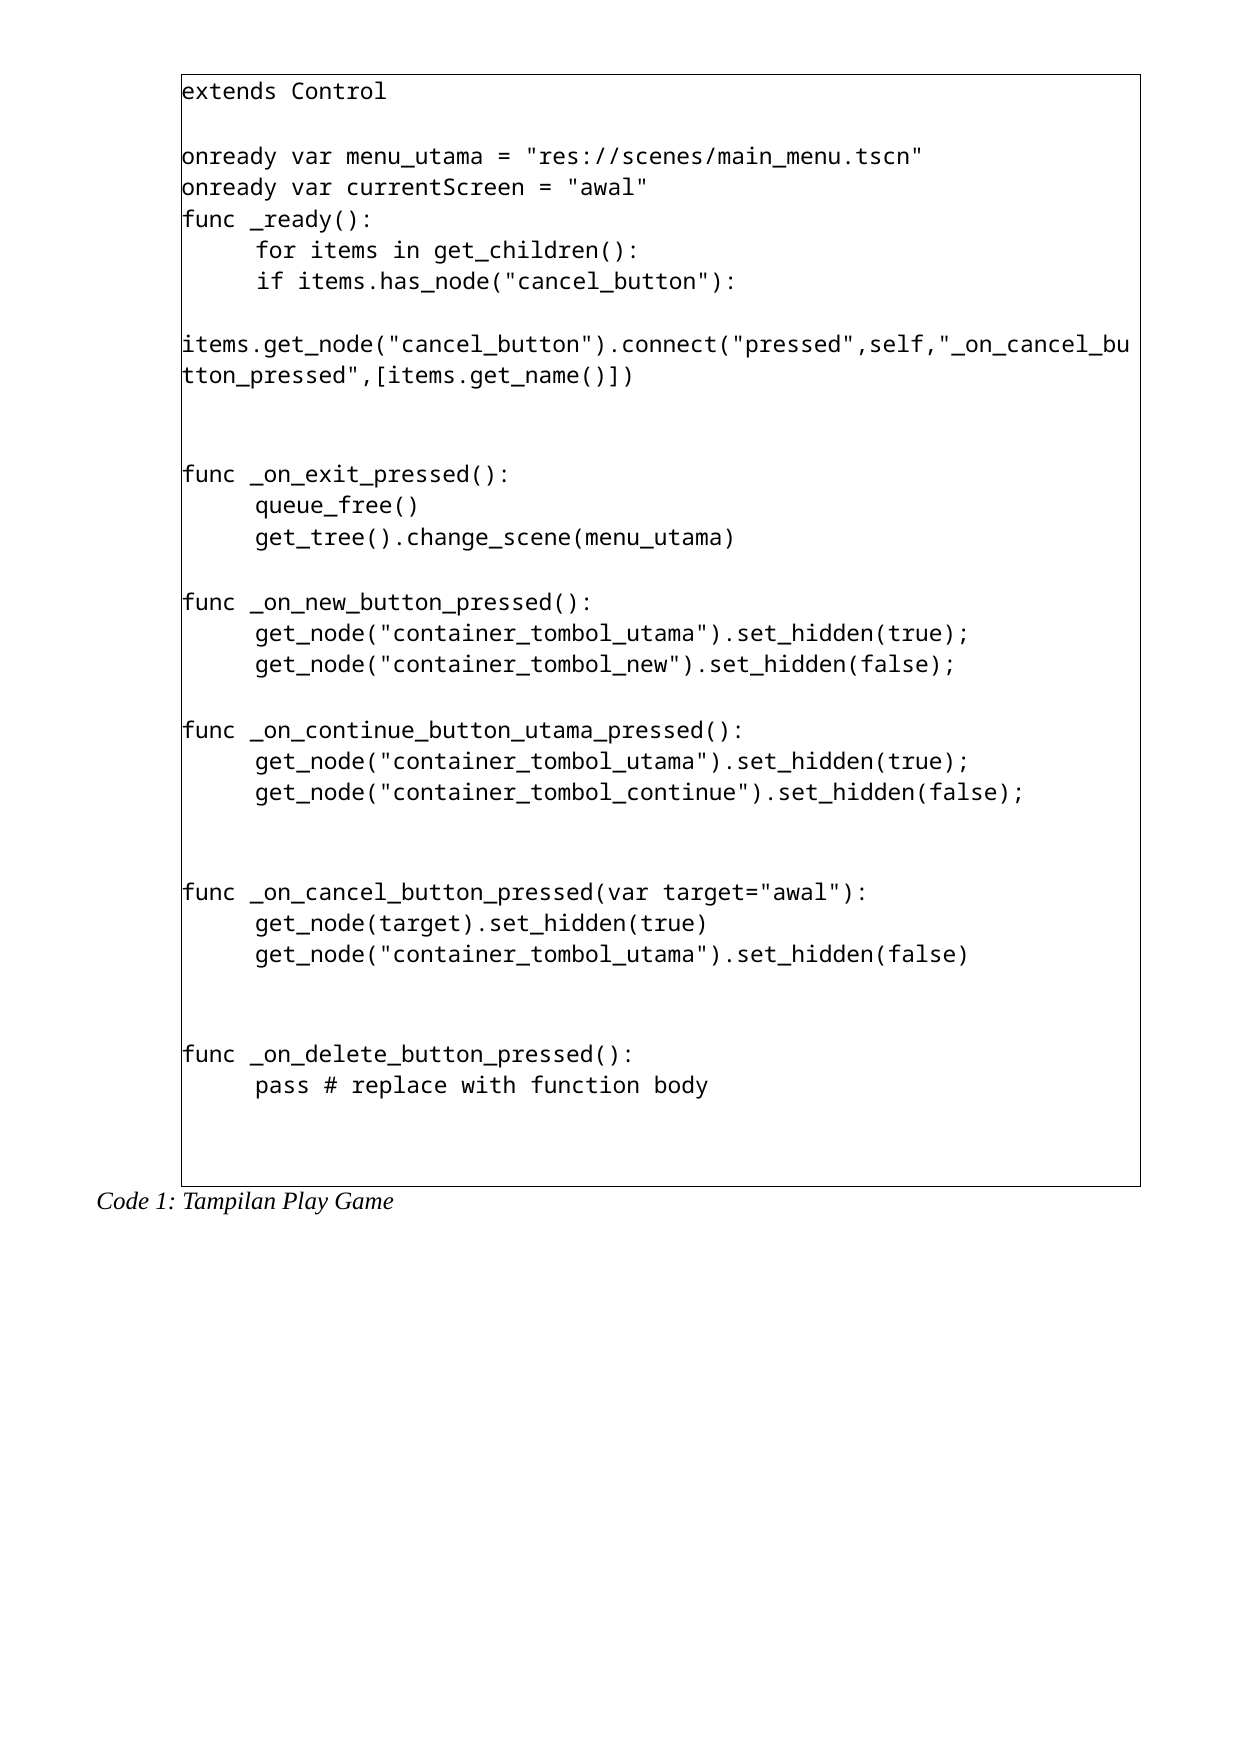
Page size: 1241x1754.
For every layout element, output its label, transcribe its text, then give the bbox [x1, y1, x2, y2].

text Code 1: Tampilan Play Game [96, 87, 1225, 1215]
